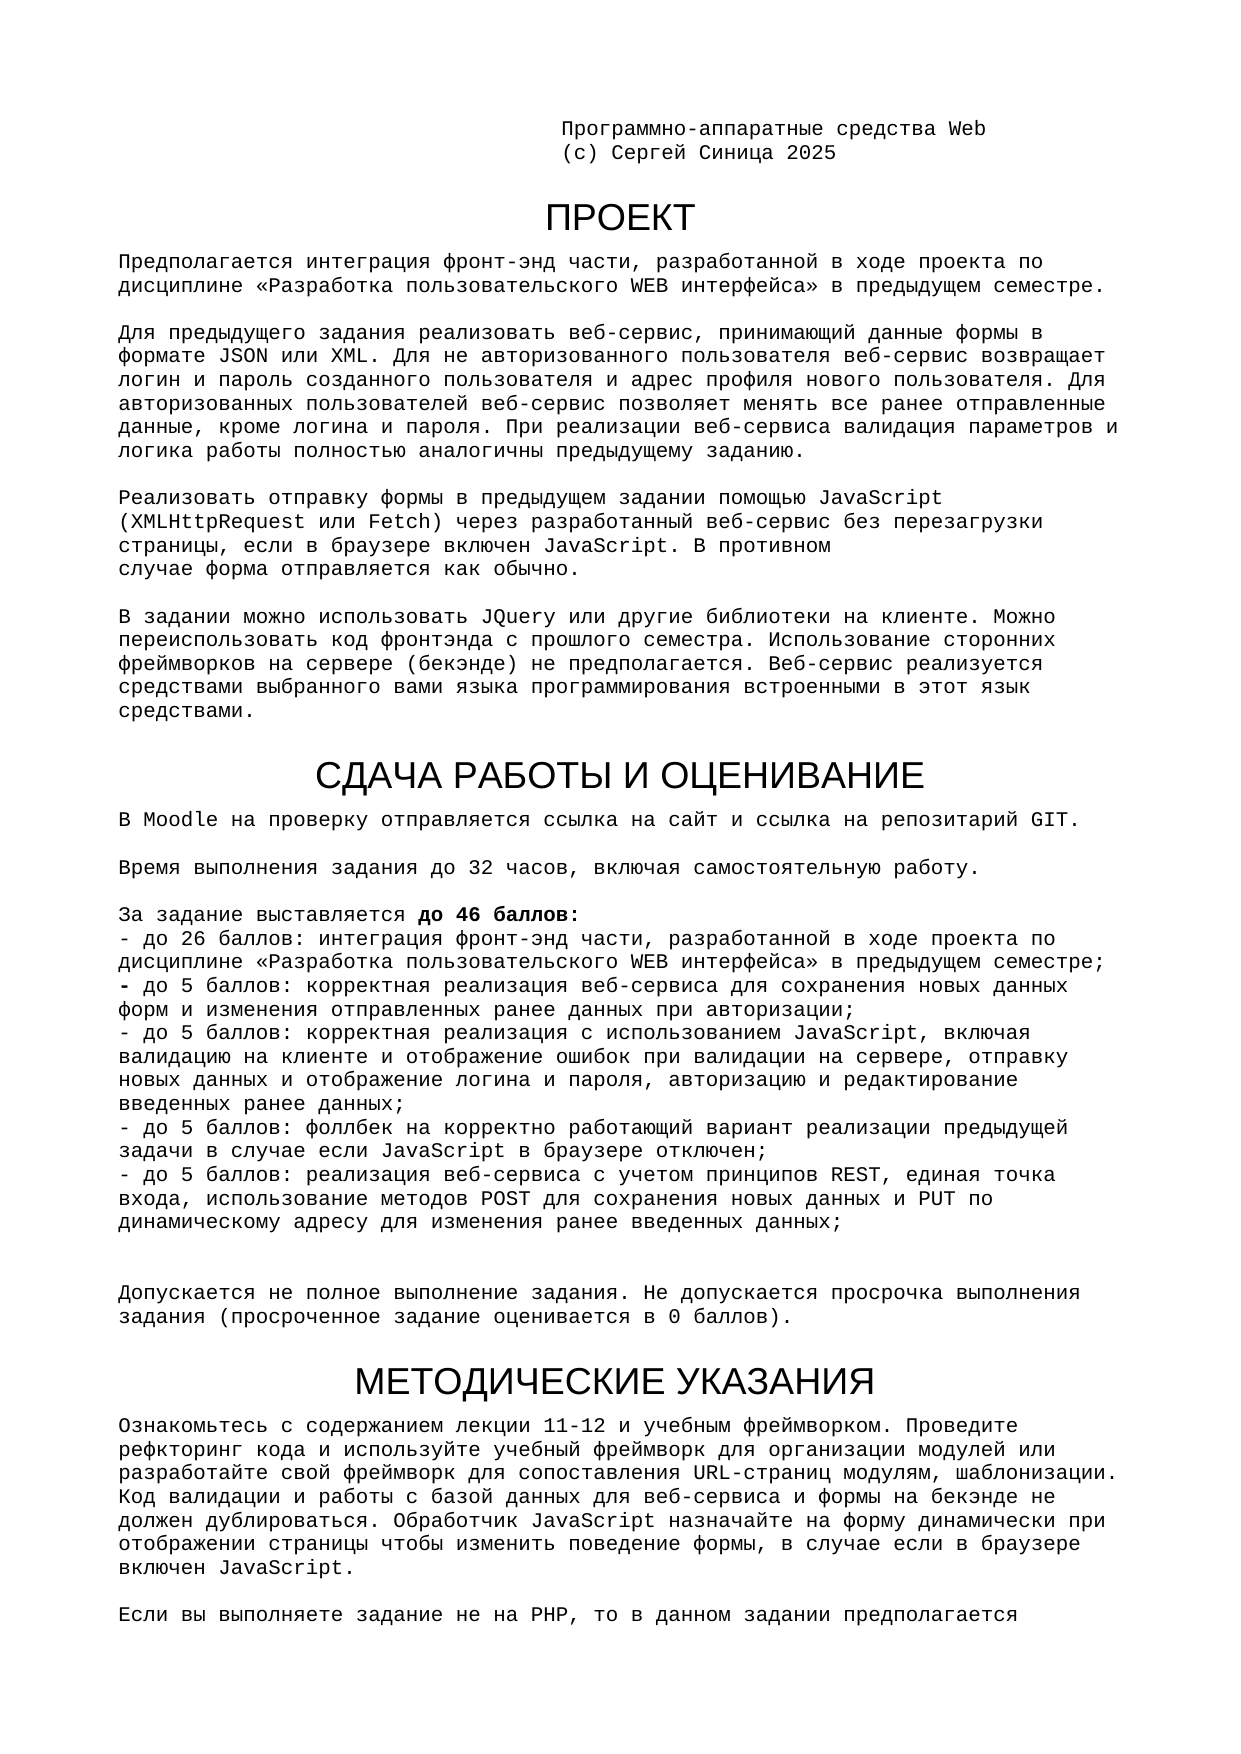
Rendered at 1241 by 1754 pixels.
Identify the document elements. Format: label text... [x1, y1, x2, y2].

text Если вы выполняете задание не на PHP, то в данном задании предполагается [118, 1604, 1122, 1628]
text (с) Сергей Синица 2025 [561, 142, 1122, 165]
text случае форма отправляется как обычно. [118, 558, 1122, 582]
text Реализовать отправку формы в предыдущем задании помощью JavaScript (XMLHttpRequest или Fetch) через разработанный веб-сервис без перезагрузки страницы, если в браузере включен JavaScript. В противном [118, 487, 1122, 558]
subtitle СДАЧА РАБОТЫ И ОЦЕНИВАНИЕ [118, 754, 1122, 797]
text В Moodle на проверку отправляется ссылка на сайт и ссылка на репозитарий GIT. [118, 809, 1122, 833]
text Программно-аппаратные средства Web [561, 118, 1122, 142]
text - до 5 баллов: корректная реализация с использованием JavaScript, включая валидацию на клиенте и отображение ошибок при валидации на сервере, отправку новых данных и отображение логина и пароля, авторизацию и редактирование введенных ранее данных; [118, 1022, 1122, 1117]
text В задании можно использовать JQuery или другие библиотеки на клиенте. Можно переиспользовать код фронтэнда с прошлого семестра. Использование сторонних фреймворков на сервере (бекэнде) не предполагается. Веб-сервис реализуется средствами выбранного вами языка программирования встроенными в этот язык средствами. [118, 606, 1122, 724]
text Для предыдущего задания реализовать веб-сервис, принимающий данные формы в формате JSON или XML. Для не авторизованного пользователя веб-сервис возвращает логин и пароль созданного пользователя и адрес профиля нового пользователя. Для авторизованных пользователей веб-сервис позволяет менять все ранее отправленные данные, кроме логина и пароля. При реализации веб-сервиса валидация параметров и логика работы полностью аналогичны предыдущему заданию. [118, 322, 1122, 464]
text - до 5 баллов: корректная реализация веб-сервиса для сохранения новых данных форм и изменения отправленных ранее данных при авторизации; [118, 975, 1122, 1022]
text - до 26 баллов: интеграция фронт-энд части, разработанной в ходе проекта по дисциплине «Разработка пользовательского WEB интерфейса» в предыдущем семестре; [118, 928, 1122, 975]
subtitle ПРОЕКТ [118, 195, 1122, 238]
text Предполагается интеграция фронт-энд части, разработанной в ходе проекта по дисциплине «Разработка пользовательского WEB интерфейса» в предыдущем семестре. [118, 251, 1122, 298]
subtitle МЕТОДИЧЕСКИЕ УКАЗАНИЯ [118, 1359, 1122, 1403]
text Время выполнения задания до 32 часов, включая самостоятельную работу. [118, 857, 1122, 880]
text За задание выставляется до 46 баллов: [118, 904, 1122, 928]
text - до 5 баллов: фоллбек на корректно работающий вариант реализации предыдущей задачи в случае если JavaScript в браузере отключен; [118, 1117, 1122, 1164]
text Ознакомьтесь с содержанием лекции 11-12 и учебным фреймворком. Проведите рефкторинг кода и используйте учебный фреймворк для организации модулей или разработайте свой фреймворк для сопоставления URL-страниц модулям, шаблонизации. Код валидации и работы с базой данных для веб-сервиса и формы на бекэнде не должен дублироваться. Обработчик JavaScript назначайте на форму динамически при отображении страницы чтобы изменить поведение формы, в случае если в браузере включен JavaScript. [118, 1415, 1122, 1581]
text Допускается не полное выполнение задания. Не допускается просрочка выполнения задания (просроченное задание оценивается в 0 баллов). [118, 1282, 1122, 1329]
text - до 5 баллов: реализация веб-сервиса с учетом принципов REST, единая точка входа, использование методов POST для сохранения новых данных и PUT по динамическому адресу для изменения ранее введенных данных; [118, 1164, 1122, 1235]
